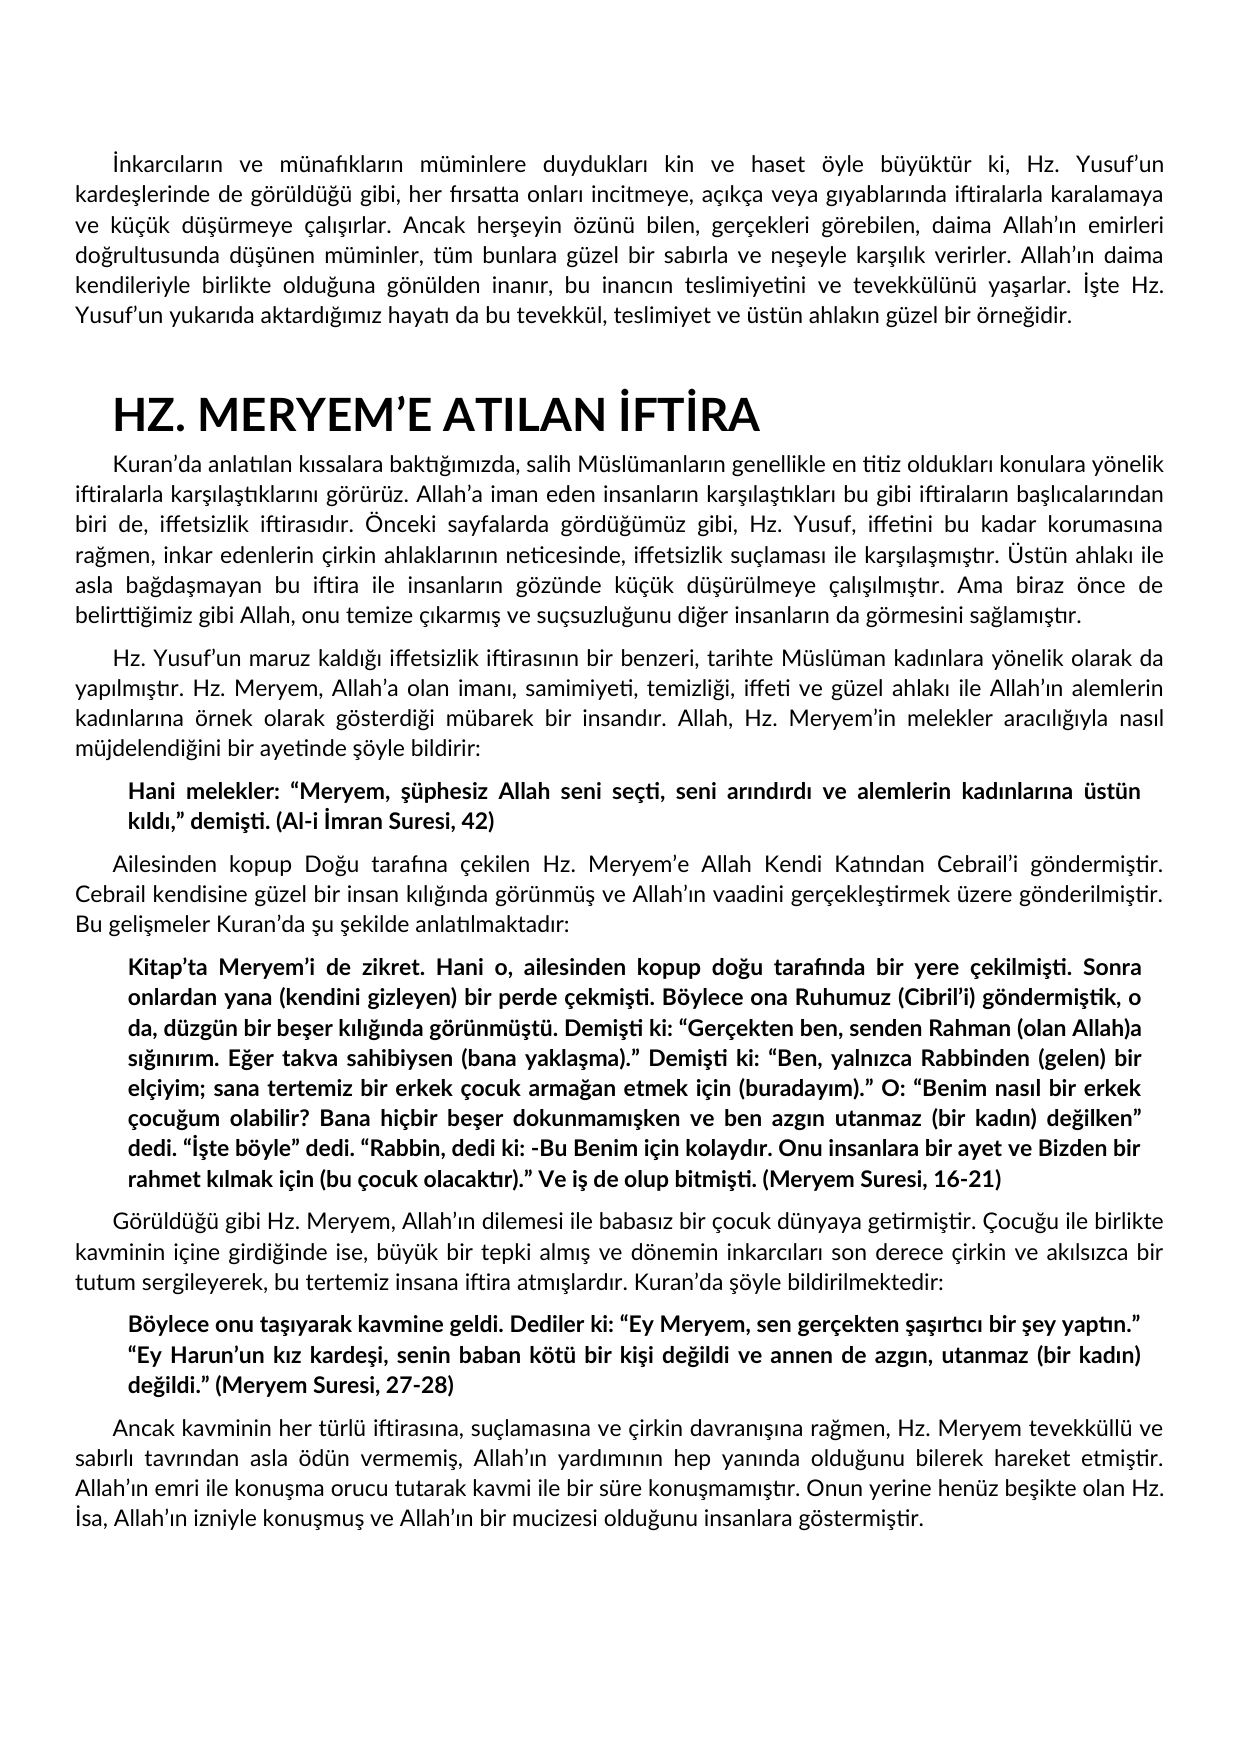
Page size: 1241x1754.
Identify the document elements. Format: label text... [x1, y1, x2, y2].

text Ailesinden kopup Doğu tarafına çekilen Hz. Meryem’e Allah Kendi Katından Cebrail’i göndermiştir. Cebrail kendisine güzel bir insan kılığında görünmüş ve Allah’ın vaadini gerçekleştirmek üzere gönderilmiştir. Bu gelişmeler Kuran’da şu şekilde anlatılmaktadır: [75, 850, 1165, 938]
text Kuran’da anlatılan kıssalara baktığımızda, salih Müslümanların genellikle en titiz oldukları konulara yönelik iftiralarla karşılaştıklarını görürüz. Allah’a iman eden insanların karşılaştıkları bu gibi iftiraların başlıcalarından biri de, iffetsizlik iftirasıdır. Önceki sayfalarda gördüğümüz gibi, Hz. Yusuf, iffetini bu kadar korumasına rağmen, inkar edenlerin çirkin ahlaklarının neticesinde, iffetsizlik suçlaması ile karşılaşmıştır. Üstün ahlakı ile asla bağdaşmayan bu iftira ile insanların gözünde küçük düşürülmeye çalışılmıştır. Ama biraz önce de belirttiğimiz gibi Allah, onu temize çıkarmış ve suçsuzluğunu diğer insanların da görmesini sağlamıştır. [75, 450, 1165, 628]
text Kitap’ta Meryem’i de zikret. Hani o, ailesinden kopup doğu tarafında bir yere çekilmişti. Sonra onlardan yana (kendini gizleyen) bir perde çekmişti. Böylece ona Ruhumuz (Cibril’i) göndermiştik, o da, düzgün bir beşer kılığında görünmüştü. Demişti ki: “Gerçekten ben, senden Rahman (olan Allah)a sığınırım. Eğer takva sahibiysen (bana yaklaşma).” Demişti ki: “Ben, yalnızca Rabbinden (gelen) bir elçiyim; sana tertemiz bir erkek çocuk armağan etmek için (buradayım).” O: “Benim nasıl bir erkek çocuğum olabilir? Bana hiçbir beşer dokunmamışken ve ben azgın utanmaz (bir kadın) değilken” dedi. “İşte böyle” dedi. “Rabbin, dedi ki: -Bu Benim için kolaydır. Onu insanlara bir ayet ve Bizden bir rahmet kılmak için (bu çocuk olacaktır).” Ve iş de olup bitmişti. (Meryem Suresi, 16-21) [128, 953, 1143, 1192]
text Görüldüğü gibi Hz. Meryem, Allah’ın dilemesi ile babasız bir çocuk dünyaya getirmiştir. Çocuğu ile birlikte kavminin içine girdiğinde ise, büyük bir tepki almış ve dönemin inkarcıları son derece çirkin ve akılsızca bir tutum sergileyerek, bu tertemiz insana iftira atmışlardır. Kuran’da şöyle bildirilmektedir: [75, 1207, 1165, 1295]
text Ancak kavminin her türlü iftirasına, suçlamasına ve çirkin davranışına rağmen, Hz. Meryem tevekküllü ve sabırlı tavrından asla ödün vermemiş, Allah’ın yardımının hep yanında olduğunu bilerek hareket etmiştir. Allah’ın emri ile konuşma orucu tutarak kavmi ile bir süre konuşmamıştır. Onun yerine henüz beşikte olan Hz. İsa, Allah’ın izniyle konuşmuş ve Allah’ın bir mucizesi olduğunu insanlara göstermiştir. [75, 1413, 1165, 1531]
subtitle HZ. MERYEM’E ATILAN İFTİRA [112, 386, 1165, 441]
text Böylece onu taşıyarak kavmine geldi. Dediler ki: “Ey Meryem, sen gerçekten şaşırtıcı bir şey yaptın.” “Ey Harun’un kız kardeşi, senin baban kötü bir kişi değildi ve annen de azgın, utanmaz (bir kadın) değildi.” (Meryem Suresi, 27-28) [128, 1310, 1143, 1398]
text İnkarcıların ve münafıkların müminlere duydukları kin ve haset öyle büyüktür ki, Hz. Yusuf’un kardeşlerinde de görüldüğü gibi, her fırsatta onları incitmeye, açıkça veya gıyablarında iftiralarla karalamaya ve küçük düşürmeye çalışırlar. Ancak herşeyin özünü bilen, gerçekleri görebilen, daima Allah’ın emirleri doğrultusunda düşünen müminler, tüm bunlara güzel bir sabırla ve neşeyle karşılık verirler. Allah’ın daima kendileriyle birlikte olduğuna gönülden inanır, bu inancın teslimiyetini ve tevekkülünü yaşarlar. İşte Hz. Yusuf’un yukarıda aktardığımız hayatı da bu tevekkül, teslimiyet ve üstün ahlakın güzel bir örneğidir. [75, 150, 1165, 328]
text Hz. Yusuf’un maruz kaldığı iffetsizlik iftirasının bir benzeri, tarihte Müslüman kadınlara yönelik olarak da yapılmıştır. Hz. Meryem, Allah’a olan imanı, samimiyeti, temizliği, iffeti ve güzel ahlakı ile Allah’ın alemlerin kadınlarına örnek olarak gösterdiği mübarek bir insandır. Allah, Hz. Meryem’in melekler aracılığıyla nasıl müjdelendiğini bir ayetinde şöyle bildirir: [75, 643, 1165, 762]
text Hani melekler: “Meryem, şüphesiz Allah seni seçti, seni arındırdı ve alemlerin kadınlarına üstün kıldı,” demişti. (Al-i İmran Suresi, 42) [128, 777, 1143, 834]
